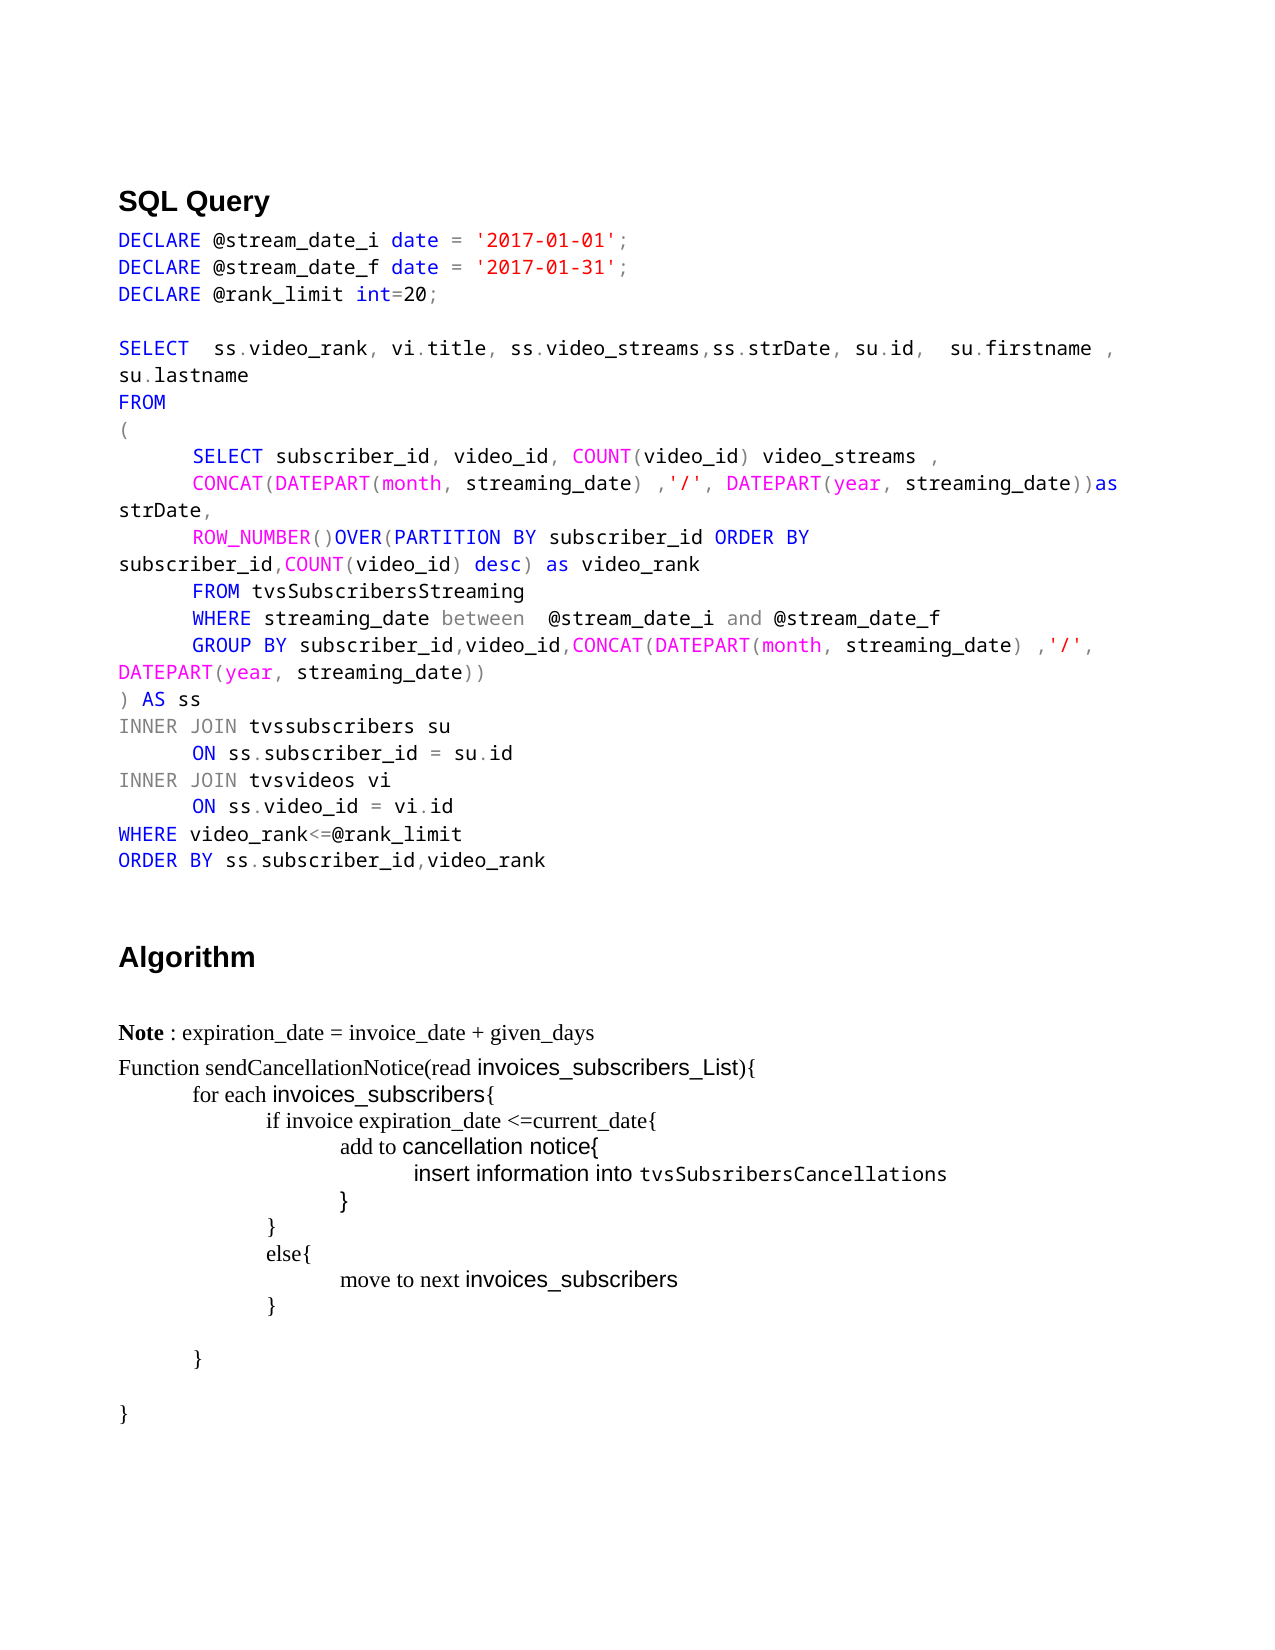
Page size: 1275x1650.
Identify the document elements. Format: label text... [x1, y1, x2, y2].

text ON ss.subscriber_id = su.id [118, 739, 1157, 766]
text FROM tvsSubscribersStreaming [118, 577, 1157, 604]
text insert information into tvsSubsribersCancellations [118, 1160, 1157, 1187]
text else{ [118, 1240, 1157, 1266]
text } [118, 1187, 1157, 1213]
text SELECT ss.video_rank, vi.title, ss.video_streams,ss.strDate, su.id, su.firstname , su.lastname [118, 334, 1157, 388]
text WHERE video_rank<=@rank_limit [118, 820, 1157, 847]
text } [118, 1345, 1157, 1372]
text ROW_NUMBER()OVER(PARTITION BY subscriber_id ORDER BY subscriber_id,COUNT(video_id) desc) as video_rank [118, 523, 1157, 577]
text Function sendCancellationNotice(read invoices_subscribers_List){ [118, 1054, 1157, 1081]
text WHERE streaming_date between @stream_date_i and @stream_date_f [118, 604, 1157, 631]
text ORDER BY ss.subscriber_id,video_rank [118, 847, 1157, 874]
text } [118, 1213, 1157, 1240]
text FROM [118, 388, 1157, 415]
text DECLARE @stream_date_f date = '2017-01-31'; [118, 253, 1157, 280]
text } [118, 1293, 1157, 1319]
text GROUP BY subscriber_id,video_id,CONCAT(DATEPART(month, streaming_date) ,'/', DATEPART(year, streaming_date)) [118, 631, 1157, 685]
text add to cancellation notice{ [118, 1133, 1157, 1160]
text SELECT subscriber_id, video_id, COUNT(video_id) video_streams , [118, 442, 1157, 469]
text ON ss.video_id = vi.id [118, 793, 1157, 820]
text } [118, 1400, 1157, 1427]
subtitle SQL Query [118, 184, 1157, 218]
text INNER JOIN tvssubscribers su [118, 712, 1157, 739]
text INNER JOIN tvsvideos vi [118, 766, 1157, 793]
text for each invoices_subscribers{ [118, 1081, 1157, 1107]
text ) AS ss [118, 685, 1157, 712]
subtitle Note : expiration_date = invoice_date + given_days [118, 1019, 1157, 1046]
subtitle Algorithm [118, 940, 1157, 973]
text DECLARE @stream_date_i date = '2017-01-01'; [118, 226, 1157, 253]
text CONCAT(DATEPART(month, streaming_date) ,'/', DATEPART(year, streaming_date))as strDate, [118, 469, 1157, 523]
text DECLARE @rank_limit int=20; [118, 280, 1157, 307]
text move to next invoices_subscribers [118, 1266, 1157, 1293]
text if invoice expiration_date <=current_date{ [118, 1107, 1157, 1133]
text ( [118, 415, 1157, 442]
